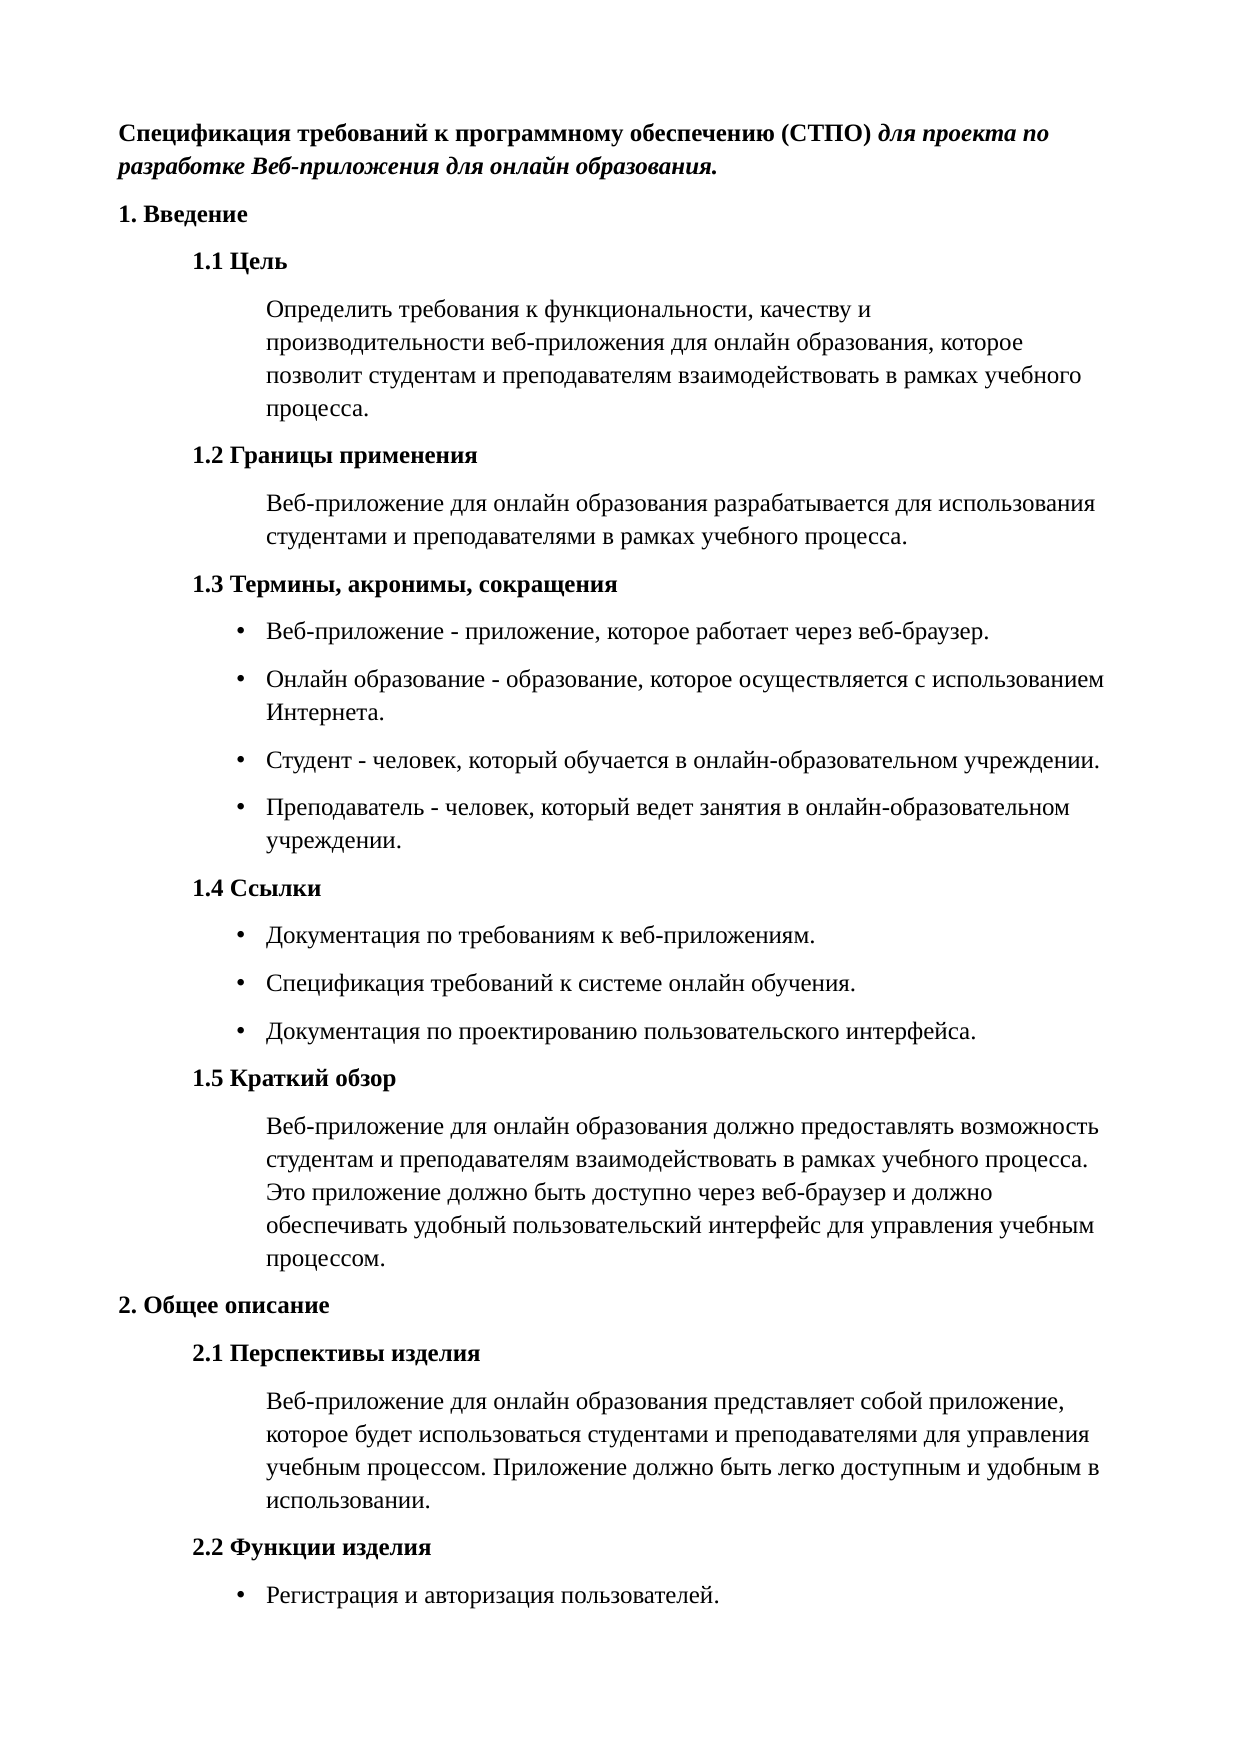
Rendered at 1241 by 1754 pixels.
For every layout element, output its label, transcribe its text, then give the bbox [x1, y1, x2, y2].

list Документация по требованиям к веб-приложениям. [236, 921, 1122, 949]
text Веб-приложение для онлайн образования разрабатывается для использования студентами и преподавателями в рамках учебного процесса. [118, 488, 1122, 550]
list Студент - человек, который обучается в онлайн-образовательном учреждении. [236, 745, 1122, 773]
text Веб-приложение для онлайн образования представляет собой приложение, которое будет использоваться студентами и преподавателями для управления учебным процессом. Приложение должно быть легко доступным и удобным в использовании. [118, 1386, 1122, 1514]
text 1.4 Ссылки [118, 873, 1122, 902]
text Определить требования к функциональности, качеству и производительности веб-приложения для онлайн образования, которое позволит студентам и преподавателям взаимодействовать в рамках учебного процесса. [118, 294, 1122, 422]
list Веб-приложение - приложение, которое работает через веб-браузер. [236, 616, 1122, 645]
text 2. Общее описание [118, 1291, 1122, 1319]
text 2.2 Функции изделия [118, 1532, 1122, 1561]
text 1.3 Термины, акронимы, сокращения [118, 569, 1122, 598]
list Регистрация и авторизация пользователей. [236, 1580, 1122, 1609]
text 1.5 Краткий обзор [118, 1063, 1122, 1092]
text 1.1 Цель [118, 246, 1122, 275]
list Преподаватель - человек, который ведет занятия в онлайн-образовательном учреждении. [236, 792, 1122, 854]
text Веб-приложение для онлайн образования должно предоставлять возможность студентам и преподавателям взаимодействовать в рамках учебного процесса. Это приложение должно быть доступно через веб-браузер и должно обеспечивать удобный пользовательский интерфейс для управления учебным процессом. [118, 1111, 1122, 1272]
text 1. Введение [118, 199, 1122, 227]
text Спецификация требований к программному обеспечению (СТПО) для проекта по разработке Веб-приложения для онлайн образования. [118, 118, 1122, 180]
text 2.1 Перспективы изделия [118, 1338, 1122, 1367]
list Спецификация требований к системе онлайн обучения. [236, 968, 1122, 997]
list Документация по проектированию пользовательского интерфейса. [236, 1016, 1122, 1044]
text 1.2 Границы применения [118, 441, 1122, 469]
list Онлайн образование - образование, которое осуществляется с использованием Интернета. [236, 664, 1122, 726]
